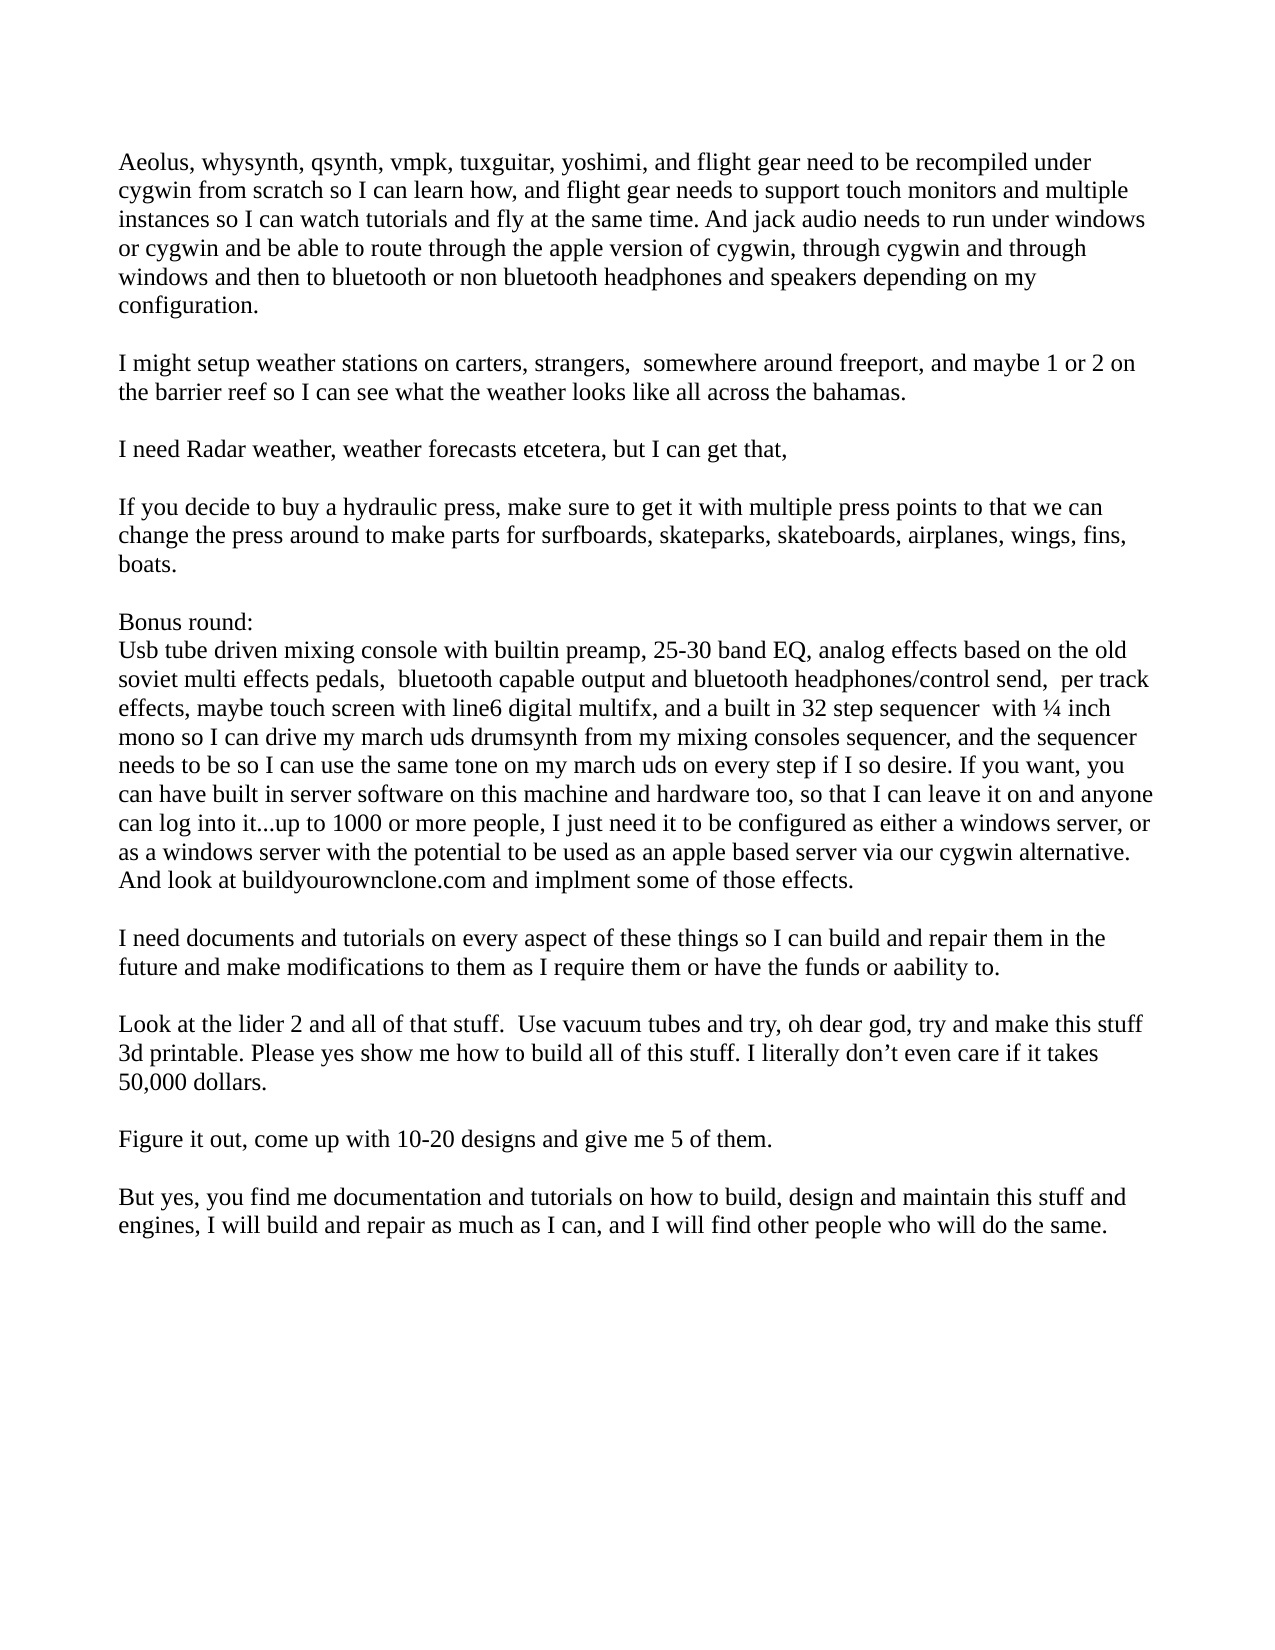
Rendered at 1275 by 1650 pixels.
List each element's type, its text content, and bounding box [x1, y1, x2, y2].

text I need Radar weather, weather forecasts etcetera, but I can get that, [118, 434, 1157, 463]
text Look at the lider 2 and all of that stuff. Use vacuum tubes and try, oh dear god, try and make this stuff 3d printable. Please yes show me how to build all of this stuff. I literally don’t even care if it takes 50,000 dollars. [118, 1009, 1157, 1096]
text But yes, you find me documentation and tutorials on how to build, design and maintain this stuff and engines, I will build and repair as much as I can, and I will find other people who will do the same. [118, 1182, 1157, 1239]
text Bonus round: [118, 607, 1157, 636]
text Aeolus, whysynth, qsynth, vmpk, tuxguitar, yoshimi, and flight gear need to be recompiled under cygwin from scratch so I can learn how, and flight gear needs to support touch monitors and multiple instances so I can watch tutorials and fly at the same time. And jack audio needs to run under windows or cygwin and be able to route through the apple version of cygwin, through cygwin and through windows and then to bluetooth or non bluetooth headphones and speakers depending on my configuration. [118, 147, 1157, 319]
text If you decide to buy a hydraulic press, make sure to get it with multiple press points to that we can change the press around to make parts for surfboards, skateparks, skateboards, airplanes, wings, fins, boats. [118, 492, 1157, 578]
text I need documents and tutorials on every aspect of these things so I can build and repair them in the future and make modifications to them as I require them or have the funds or aability to. [118, 923, 1157, 981]
text Usb tube driven mixing console with builtin preamp, 25-30 band EQ, analog effects based on the old soviet multi effects pedals, bluetooth capable output and bluetooth headphones/control send, per track effects, maybe touch screen with line6 digital multifx, and a built in 32 step sequencer with ¼ inch mono so I can drive my march uds drumsynth from my mixing consoles sequencer, and the sequencer needs to be so I can use the same tone on my march uds on every step if I so desire. If you want, you can have built in server software on this machine and hardware too, so that I can leave it on and anyone can log into it...up to 1000 or more people, I just need it to be configured as either a windows server, or as a windows server with the potential to be used as an apple based server via our cygwin alternative. And look at buildyourownclone.com and implment some of those effects. [118, 636, 1157, 894]
text Figure it out, come up with 10-20 designs and give me 5 of them. [118, 1124, 1157, 1153]
text I might setup weather stations on carters, strangers, somewhere around freeport, and maybe 1 or 2 on the barrier reef so I can see what the weather looks like all across the bahamas. [118, 348, 1157, 406]
